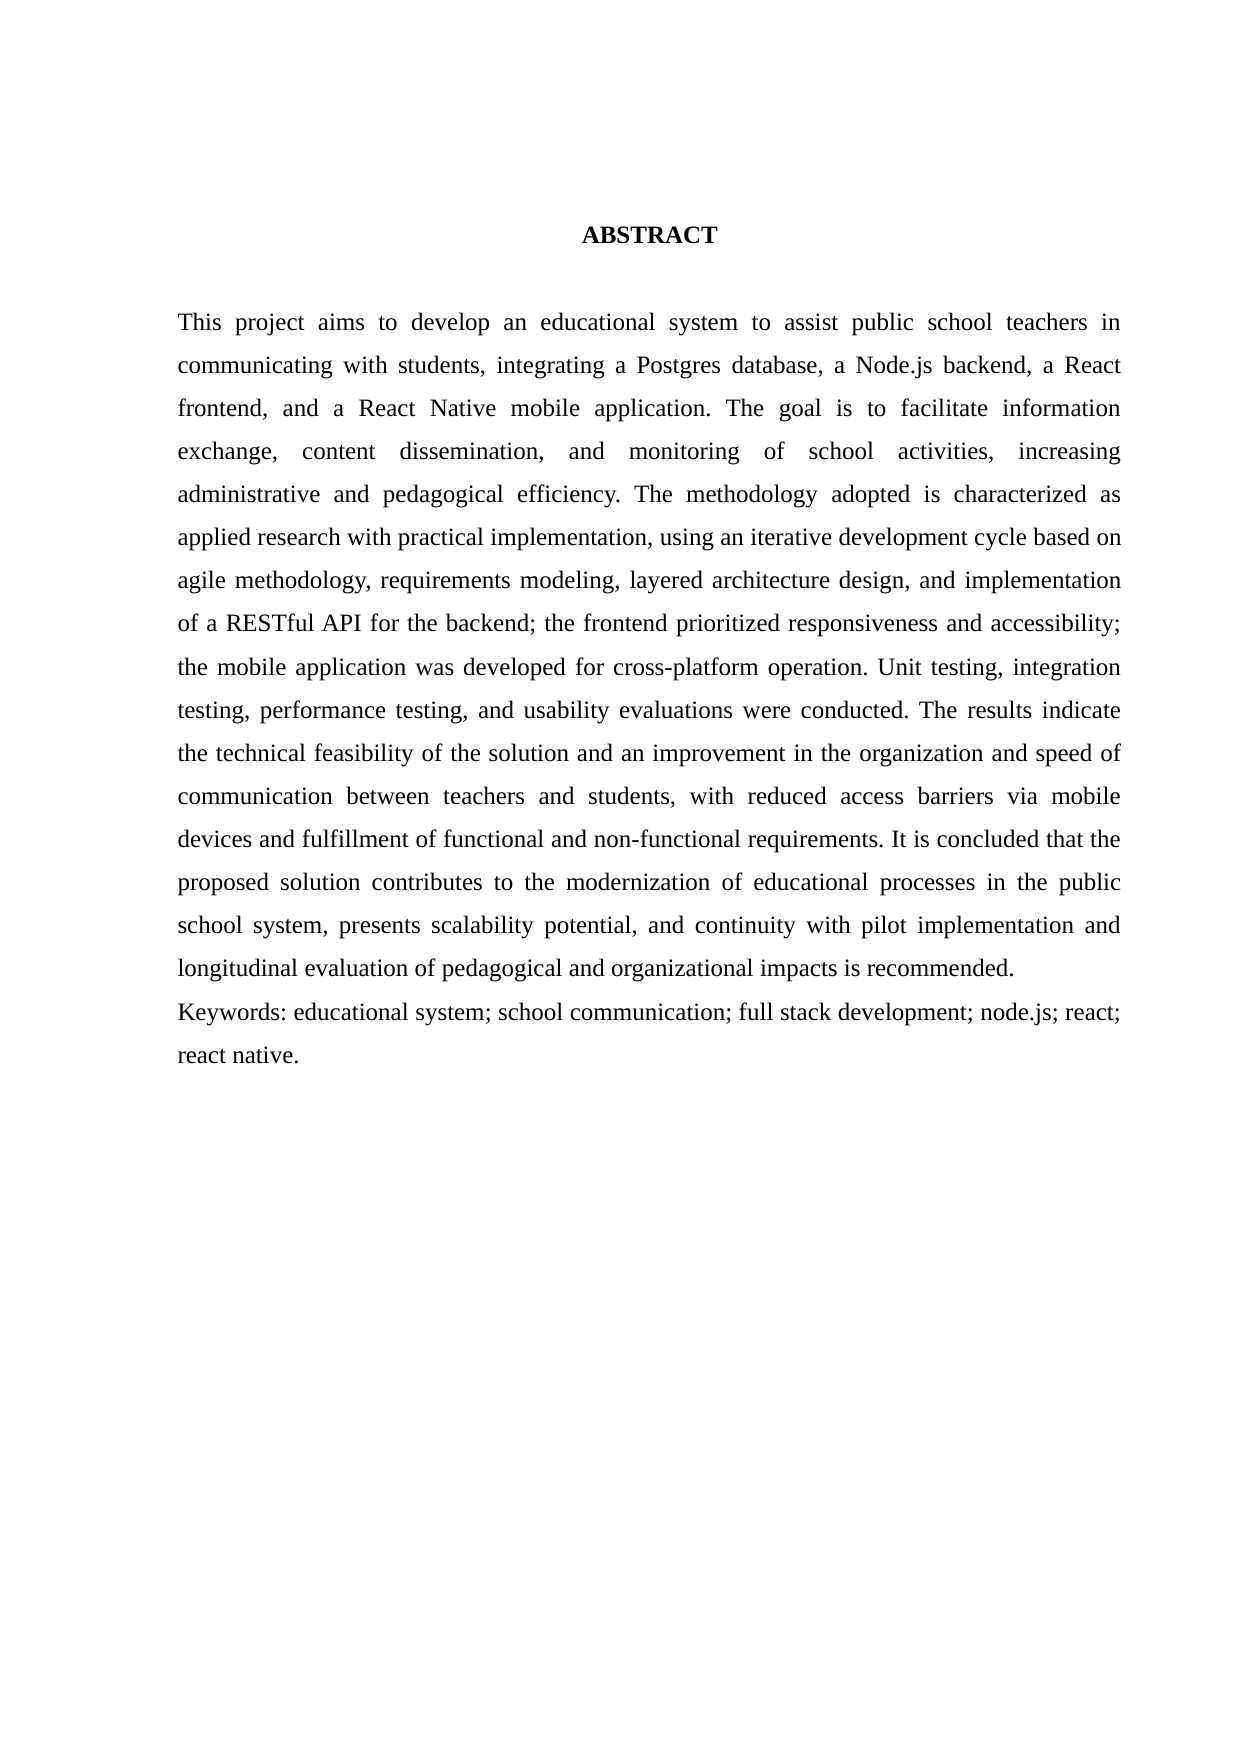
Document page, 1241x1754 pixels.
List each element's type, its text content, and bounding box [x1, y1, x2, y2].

text This project aims to develop an educational system to assist public school teachers in communicating with students, integrating a Postgres database, a Node.js backend, a React frontend, and a React Native mobile application. The goal is to facilitate information exchange, content dissemination, and monitoring of school activities, increasing administrative and pedagogical efficiency. The methodology adopted is characterized as applied research with practical implementation, using an iterative development cycle based on agile methodology, requirements modeling, layered architecture design, and implementation of a RESTful API for the backend; the frontend prioritized responsiveness and accessibility; the mobile application was developed for cross-platform operation. Unit testing, integration testing, performance testing, and usability evaluations were conducted. The results indicate the technical feasibility of the solution and an improvement in the organization and speed of communication between teachers and students, with reduced access barriers via mobile devices and fulfillment of functional and non-functional requirements. It is concluded that the proposed solution contributes to the modernization of educational processes in the public school system, presents scalability potential, and continuity with pilot implementation and longitudinal evaluation of pedagogical and organizational impacts is recommended. [177, 307, 1122, 982]
text Keywords: educational system; school communication; full stack development; node.js; react; react native. [177, 997, 1122, 1068]
text ABSTRACT [177, 220, 1122, 249]
